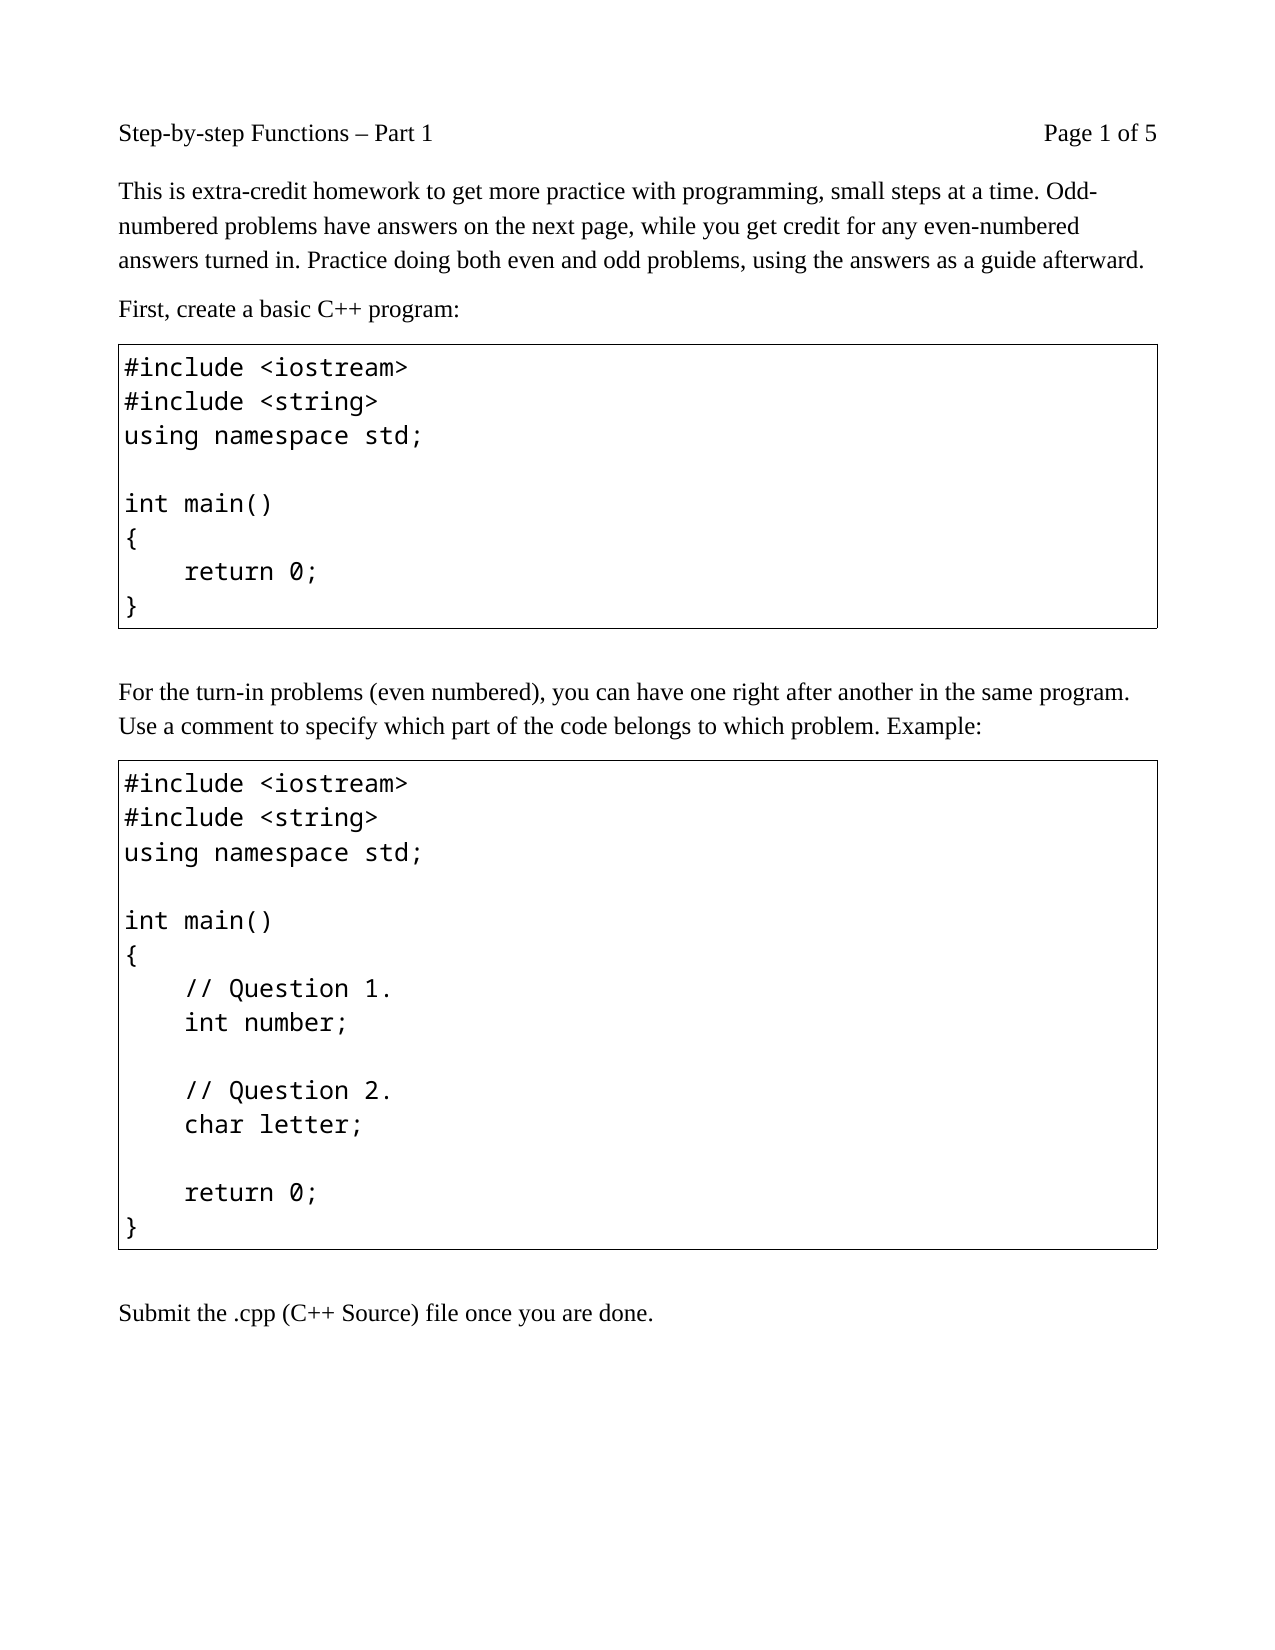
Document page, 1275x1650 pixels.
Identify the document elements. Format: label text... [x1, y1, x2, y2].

text For the turn-in problems (even numbered), you can have one right after another in the same program. Use a comment to specify which part of the code belongs to which problem. Example: [118, 677, 1157, 740]
text This is extra-credit homework to get more practice with programming, small steps at a time. Odd-numbered problems have answers on the next page, while you get credit for any even-numbered answers turned in. Practice doing both even and odd problems, using the answers as a guide afterward. [118, 176, 1157, 274]
text Submit the .cpp (C++ Source) file once you are done. [118, 1298, 1157, 1327]
table_header #include <iostream> #include <string> using namespace std; int main() { return 0; } [119, 345, 1157, 627]
table_header #include <iostream> #include <string> using namespace std; int main() { // Question 1. int number; // Question 2. char letter; return 0; } [119, 761, 1157, 1249]
text First, create a basic C++ program: [118, 294, 1157, 323]
